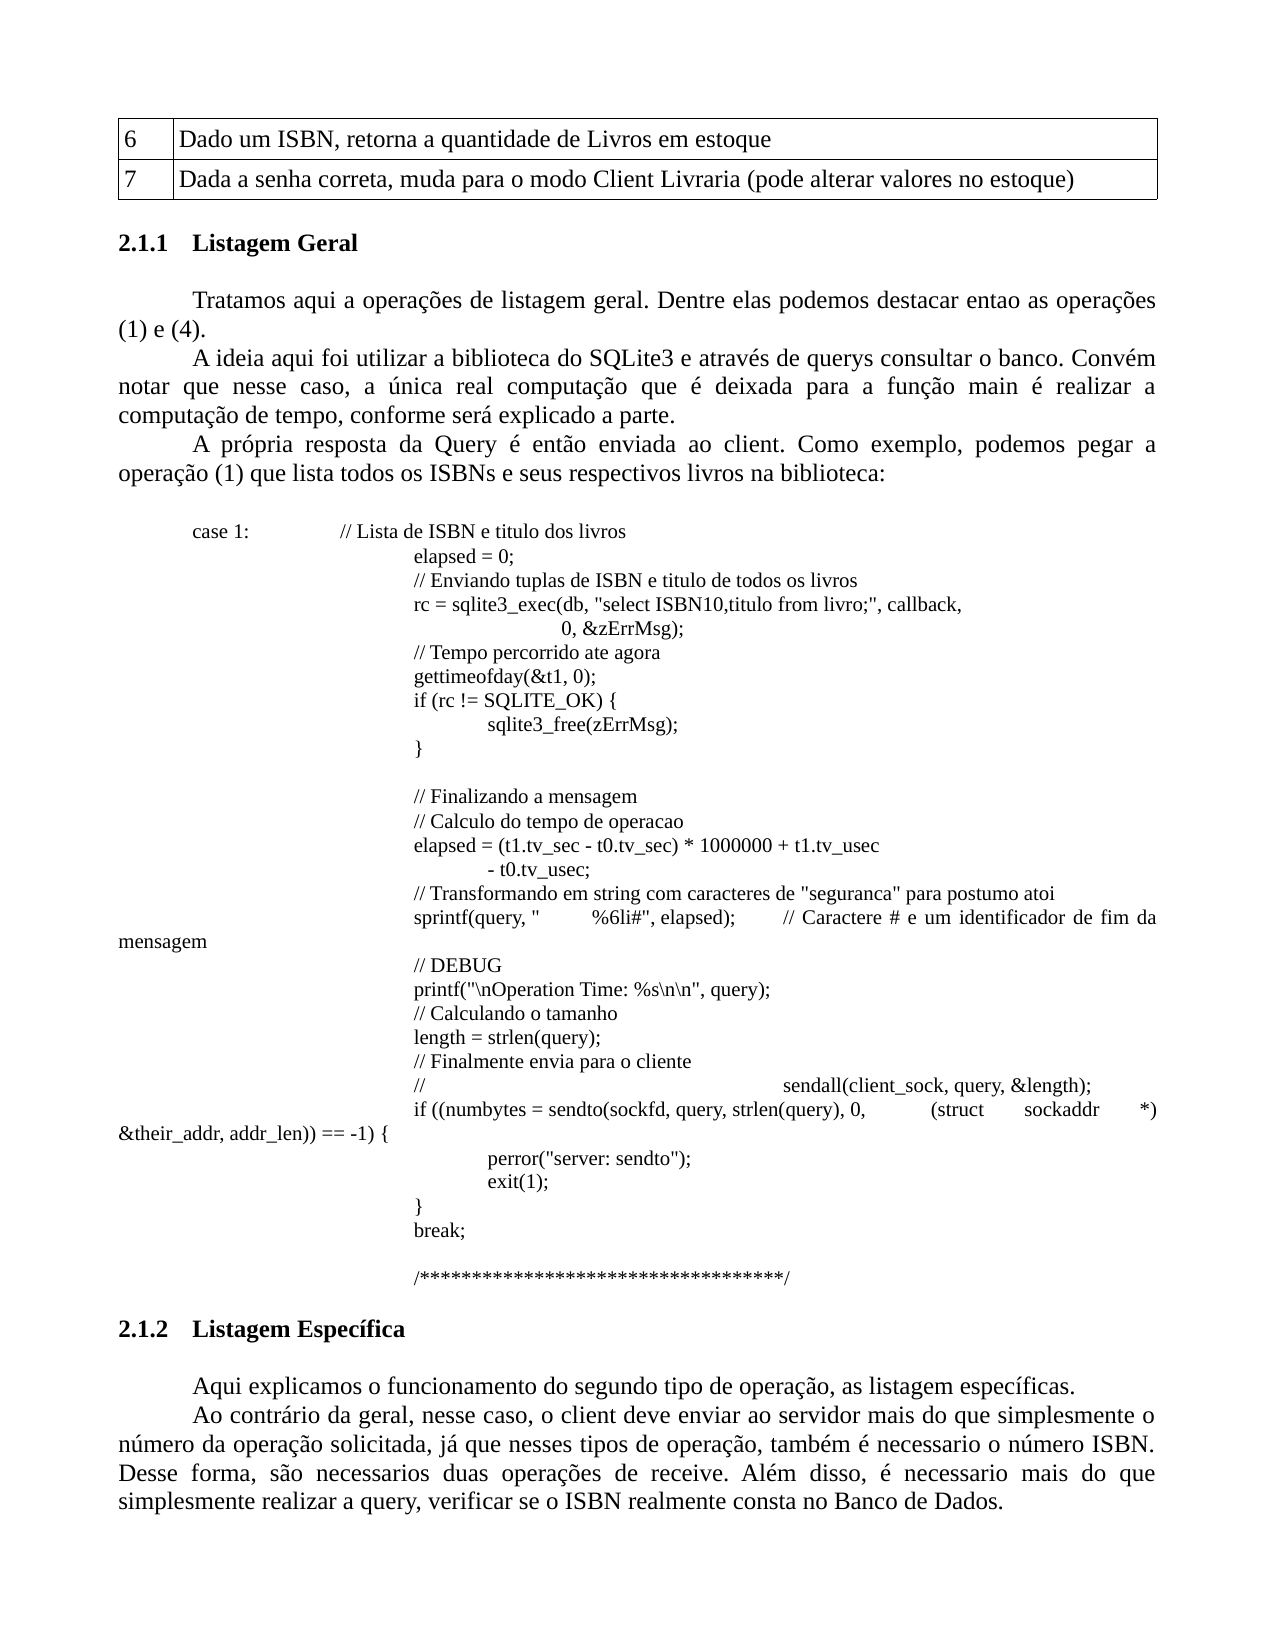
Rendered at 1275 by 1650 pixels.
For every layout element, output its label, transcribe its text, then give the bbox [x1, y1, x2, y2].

table_cell 7 [119, 160, 173, 199]
text A própria resposta da Query é então enviada ao client. Como exemplo, podemos pegar a operação (1) que lista todos os ISBNs e seus respectivos livros na biblioteca: [118, 429, 1157, 486]
text - t0.tv_usec; [118, 857, 1157, 881]
table_cell Dado um ISBN, retorna a quantidade de Livros em estoque [174, 119, 1157, 158]
text rc = sqlite3_exec(db, "select ISBN10,titulo from livro;", callback, [118, 592, 1157, 616]
text } [118, 736, 1157, 760]
text elapsed = (t1.tv_sec - t0.tv_sec) * 1000000 + t1.tv_usec [118, 833, 1157, 857]
text sprintf(query, " %6li#", elapsed); // Caractere # e um identificador de fim da mensagem [118, 905, 1157, 953]
text Tratamos aqui a operações de listagem geral. Dentre elas podemos destacar entao as operações (1) e (4). [118, 285, 1157, 343]
text A ideia aqui foi utilizar a biblioteca do SQLite3 e através de querys consultar o banco. Convém notar que nesse caso, a única real computação que é deixada para a função main é realizar a computação de tempo, conforme será explicado a parte. [118, 343, 1157, 429]
text 2.1.1 Listagem Geral [118, 228, 1157, 256]
text 2.1.2 Listagem Específica [118, 1314, 1157, 1343]
text length = strlen(query); [118, 1025, 1157, 1049]
text elapsed = 0; [118, 544, 1157, 568]
text // Transformando em string com caracteres de "seguranca" para postumo atoi [118, 881, 1157, 905]
text // Finalizando a mensagem [118, 784, 1157, 808]
text // Calculo do tempo de operacao [118, 808, 1157, 833]
text break; [118, 1218, 1157, 1242]
text Aqui explicamos o funcionamento do segundo tipo de operação, as listagem específicas. [118, 1371, 1157, 1400]
text // Finalmente envia para o cliente [118, 1049, 1157, 1073]
text printf("\nOperation Time: %s\n\n", query); [118, 977, 1157, 1001]
text 0, &zErrMsg); [118, 616, 1157, 640]
text gettimeofday(&t1, 0); [118, 664, 1157, 688]
text if (rc != SQLITE_OK) { [118, 688, 1157, 712]
table_cell Dada a senha correta, muda para o modo Client Livraria (pode alterar valores no estoque) [174, 160, 1157, 199]
text // sendall(client_sock, query, &length); [118, 1073, 1157, 1097]
text Ao contrário da geral, nesse caso, o client deve enviar ao servidor mais do que simplesmente o número da operação solicitada, já que nesses tipos de operação, também é necessario o número ISBN. Desse forma, são necessarios duas operações de receive. Além disso, é necessario mais do que simplesmente realizar a query, verificar se o ISBN realmente consta no Banco de Dados. [118, 1400, 1157, 1515]
text /***********************************/ [118, 1266, 1157, 1290]
text sqlite3_free(zErrMsg); [118, 712, 1157, 736]
text exit(1); [118, 1169, 1157, 1193]
text case 1: // Lista de ISBN e titulo dos livros [118, 515, 1157, 544]
text // Tempo percorrido ate agora [118, 640, 1157, 664]
text } [118, 1193, 1157, 1218]
text perror("server: sendto"); [118, 1145, 1157, 1169]
text // Enviando tuplas de ISBN e titulo de todos os livros [118, 568, 1157, 592]
table_cell 6 [119, 119, 173, 158]
text // Calculando o tamanho [118, 1001, 1157, 1025]
text // DEBUG [118, 953, 1157, 977]
text if ((numbytes = sendto(sockfd, query, strlen(query), 0, (struct sockaddr *) &their_addr, addr_len)) == -1) { [118, 1097, 1157, 1145]
